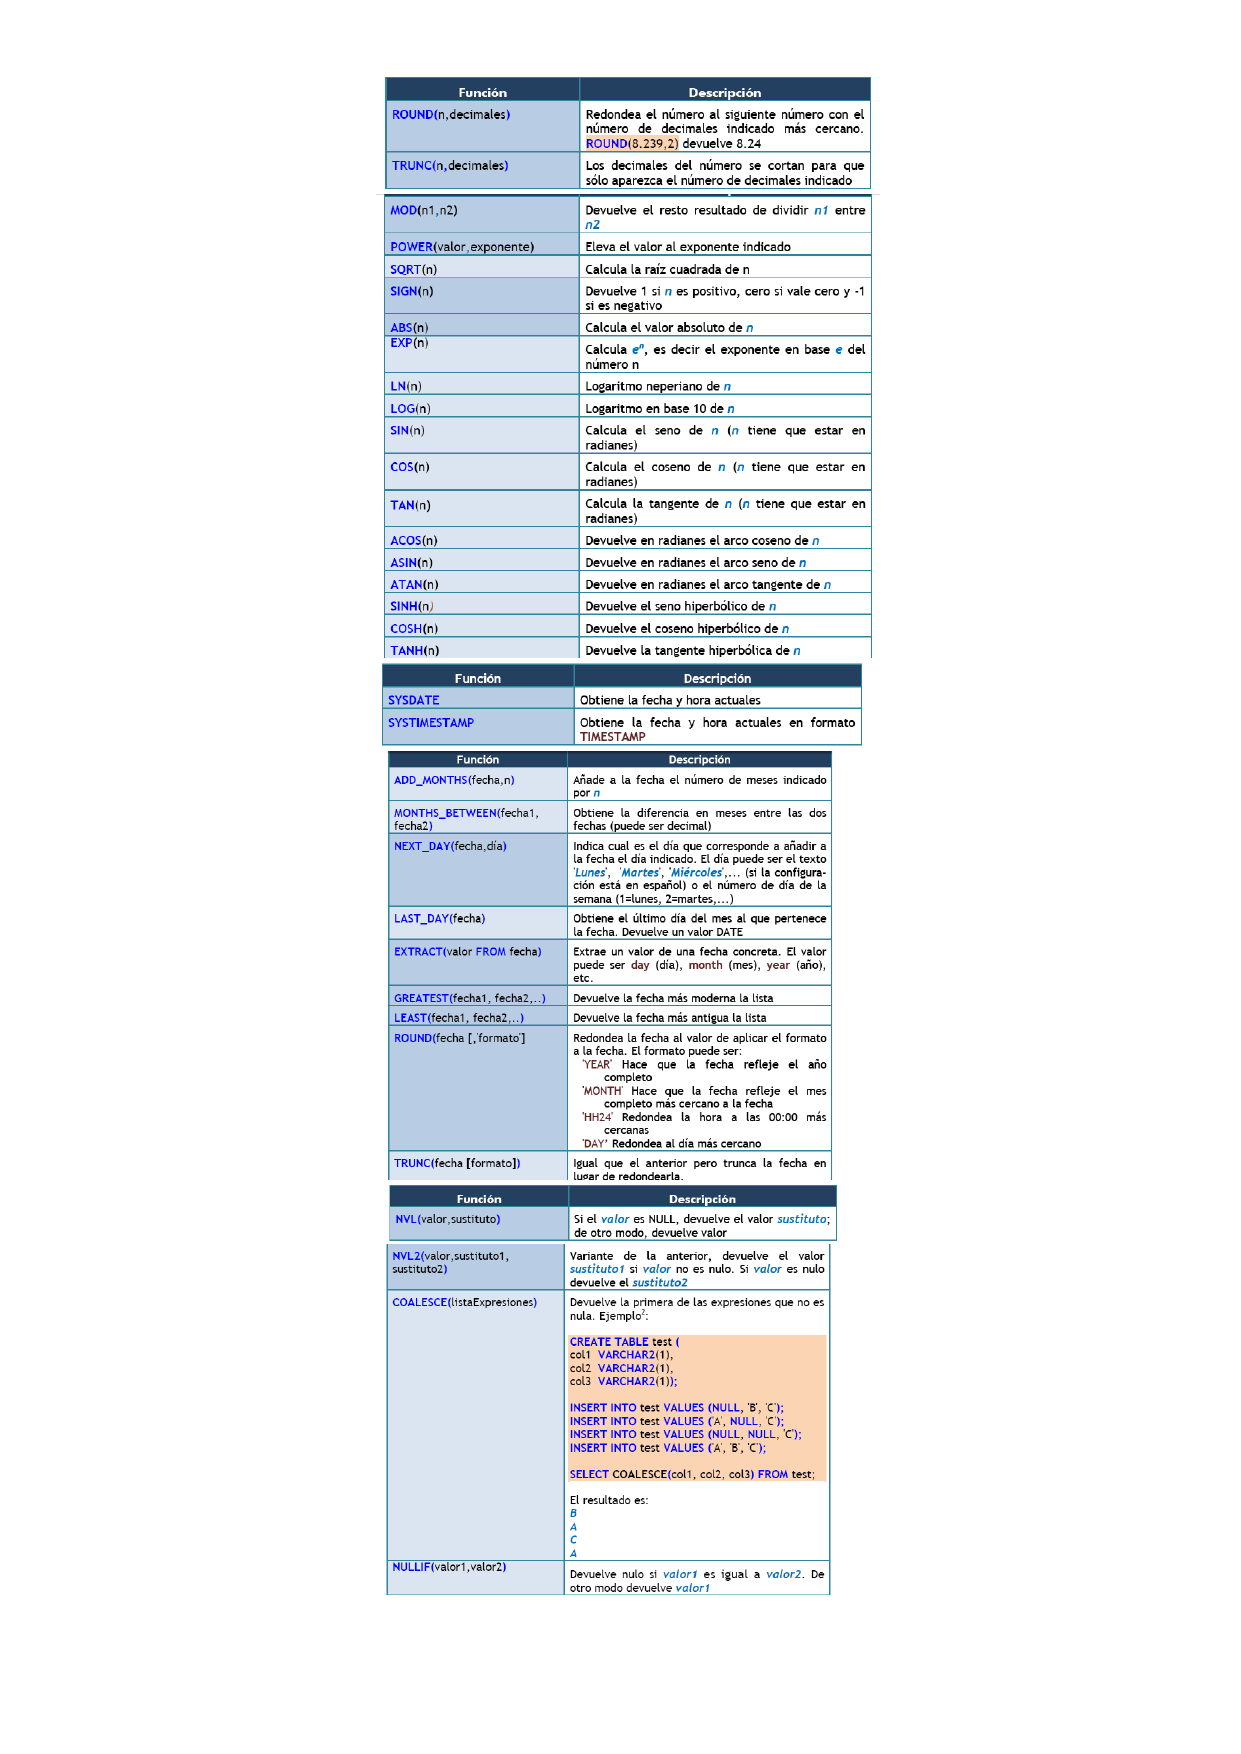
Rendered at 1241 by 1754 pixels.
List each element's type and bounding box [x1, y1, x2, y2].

picture [372, 72, 882, 1242]
picture [380, 1244, 837, 1599]
